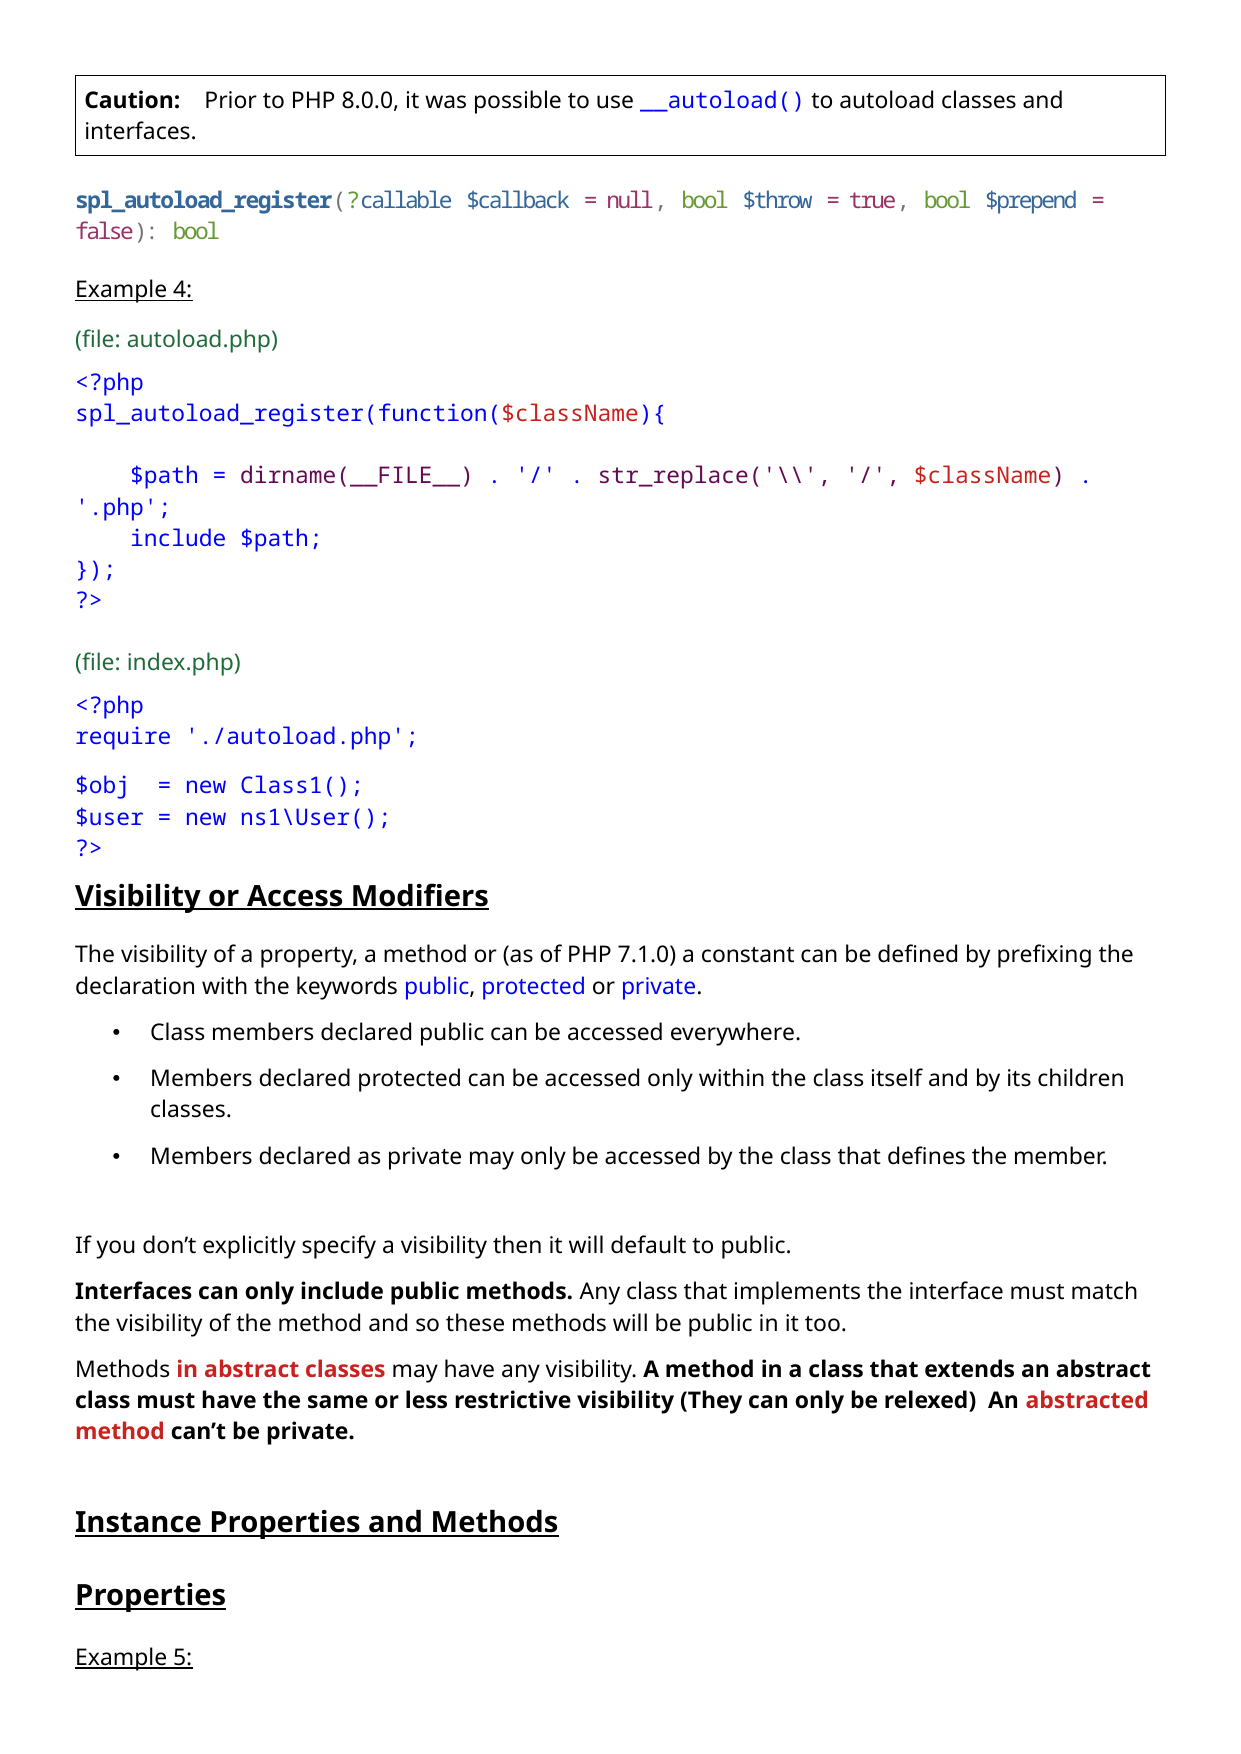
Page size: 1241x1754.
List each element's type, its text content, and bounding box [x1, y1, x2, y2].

text Caution: Prior to PHP 8.0.0, it was possible to use __autoload() to autoload classes and interfaces. [76, 76, 1165, 155]
text <?php [75, 689, 1166, 720]
list Class members declared public can be accessed everywhere. [112, 1016, 1166, 1047]
text Visibility or Access Modifiers [75, 875, 1166, 914]
text The visibility of a property, a method or (as of PHP 7.1.0) a constant can be defined by prefixing the declaration with the keywords public, protected or private. [75, 938, 1166, 1001]
text }); [75, 553, 1166, 584]
text Example 5: [75, 1641, 1166, 1672]
text ?> [75, 832, 1166, 863]
text (file: autoload.php) [75, 323, 1166, 354]
text spl_autoload_register(function($className){ [75, 397, 1166, 428]
text Methods in abstract classes may have any visibility. A method in a class that extends an abstract class must have the same or less restrictive visibility (They can only be relexed) An abstracted method can’t be private. [75, 1353, 1166, 1446]
text If you don’t explicitly specify a visibility then it will default to public. [75, 1229, 1166, 1260]
text $obj = new Class1(); [75, 769, 1166, 801]
text ?> [75, 584, 1166, 616]
text require './autoload.php'; [75, 720, 1166, 751]
text Properties [75, 1574, 1166, 1614]
list Members declared as private may only be accessed by the class that defines the member. [112, 1140, 1166, 1171]
text Interfaces can only include public methods. Any class that implements the interface must match the visibility of the method and so these methods will be public in it too. [75, 1275, 1166, 1338]
text <?php [75, 366, 1166, 397]
text $user = new ns1\User(); [75, 801, 1166, 832]
text spl_autoload_register(?callable $callback = null, bool $throw = true, bool $prepend = false): bool [75, 184, 1166, 246]
text (file: index.php) [75, 646, 1166, 677]
list Members declared protected can be accessed only within the class itself and by its children classes. [112, 1062, 1166, 1125]
text Instance Properties and Methods [75, 1501, 1166, 1541]
text Example 4: [75, 273, 1166, 305]
text include $path; [75, 522, 1166, 553]
text $path = dirname(__FILE__) . '/' . str_replace('\\', '/', $className) . '.php'; [75, 459, 1166, 522]
